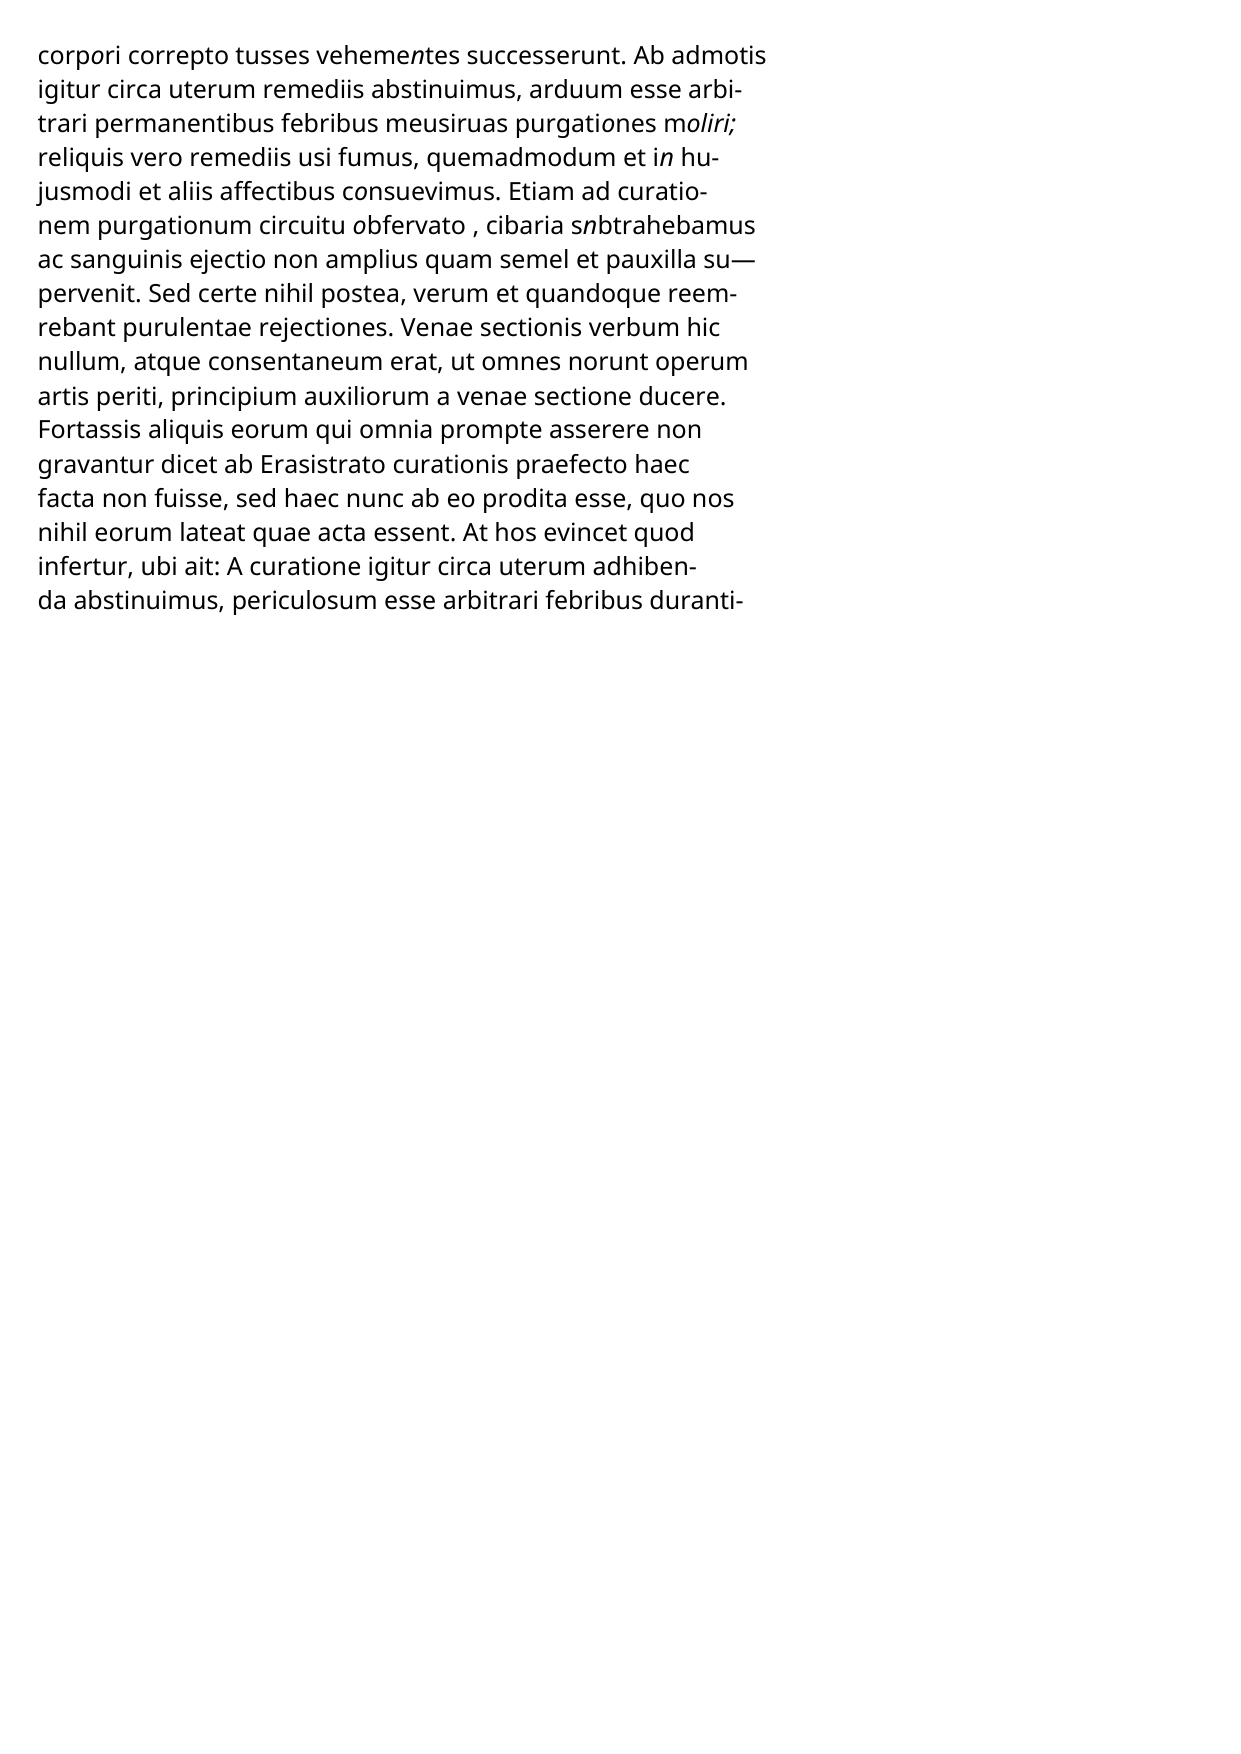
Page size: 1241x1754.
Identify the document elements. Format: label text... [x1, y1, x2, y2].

text corpori correpto tusses vehementes successerunt. Ab admotis igitur circa uterum remediis abstinuimus, arduum esse arbi- trari permanentibus febribus meusiruas purgationes moliri; reliquis vero remediis usi fumus, quemadmodum et in hu- jusmodi et aliis affectibus consuevimus. Etiam ad curatio- nem purgationum circuitu obfervato , cibaria snbtrahebamus ac sanguinis ejectio non amplius quam semel et pauxilla su— pervenit. Sed certe nihil postea, verum et quandoque reem- rebant purulentae rejectiones. Venae sectionis verbum hic nullum, atque consentaneum erat, ut omnes norunt operum artis periti, principium auxiliorum a venae sectione ducere. Fortassis aliquis eorum qui omnia prompte asserere non gravantur dicet ab Erasistrato curationis praefecto haec facta non fuisse, sed haec nunc ab eo prodita esse, quo nos nihil eorum lateat quae acta essent. At hos evincet quod infertur, ubi ait: A curatione igitur circa uterum adhiben- da abstinuimus, periculosum esse arbitrari febribus duranti- [37, 37, 1203, 617]
